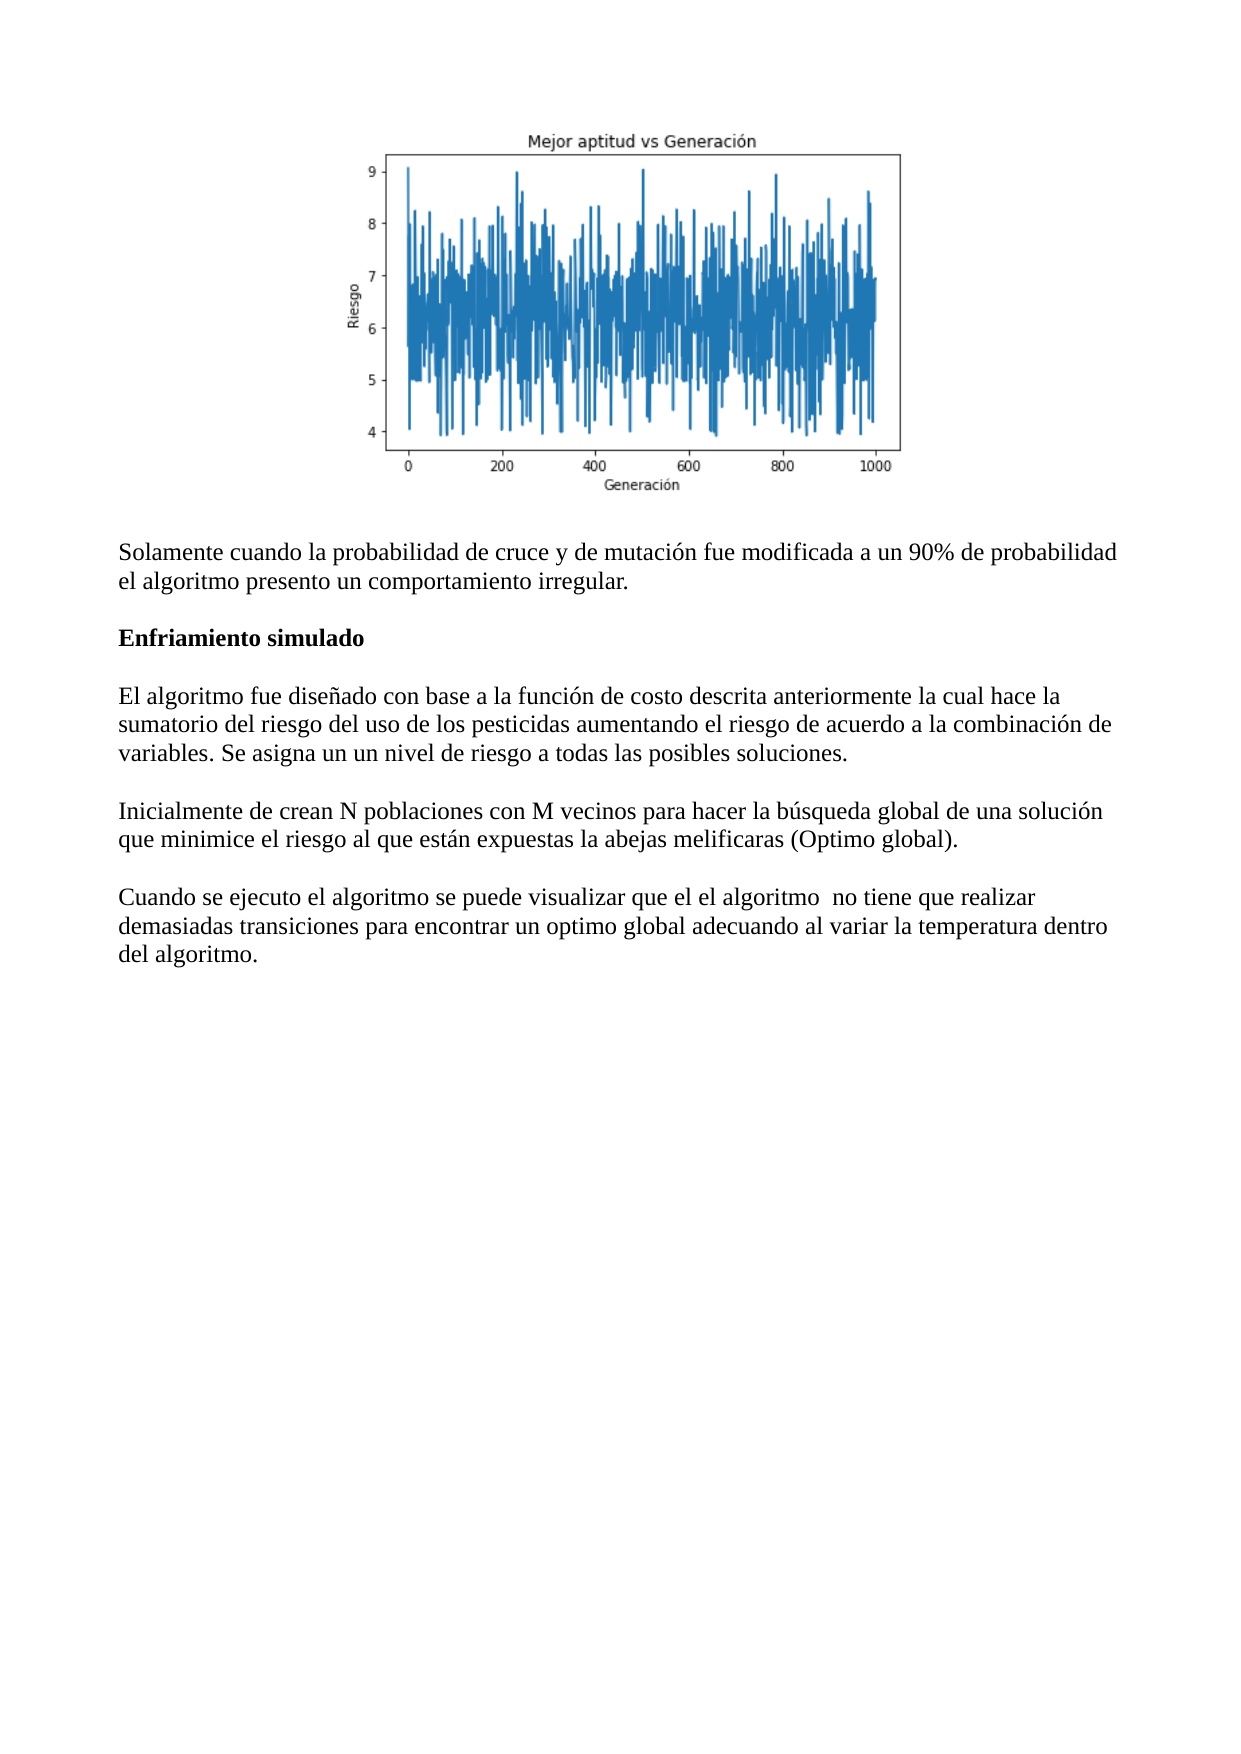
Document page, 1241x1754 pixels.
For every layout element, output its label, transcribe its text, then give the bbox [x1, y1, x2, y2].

text Inicialmente de crean N poblaciones con M vecinos para hacer la búsqueda global de una solución que minimice el riesgo al que están expuestas la abejas melificaras (Optimo global). [118, 796, 1122, 853]
text Enfriamiento simulado [118, 623, 1122, 652]
text Solamente cuando la probabilidad de cruce y de mutación fue modificada a un 90% de probabilidad el algoritmo presento un comportamiento irregular. [118, 537, 1122, 594]
text El algoritmo fue diseñado con base a la función de costo descrita anteriormente la cual hace la sumatorio del riesgo del uso de los pesticidas aumentando el riesgo de acuerdo a la combinación de variables. Se asigna un un nivel de riesgo a todas las posibles soluciones. [118, 681, 1122, 767]
picture [309, 118, 932, 509]
text Cuando se ejecuto el algoritmo se puede visualizar que el el algoritmo no tiene que realizar demasiadas transiciones para encontrar un optimo global adecuando al variar la temperatura dentro del algoritmo. [118, 882, 1122, 968]
